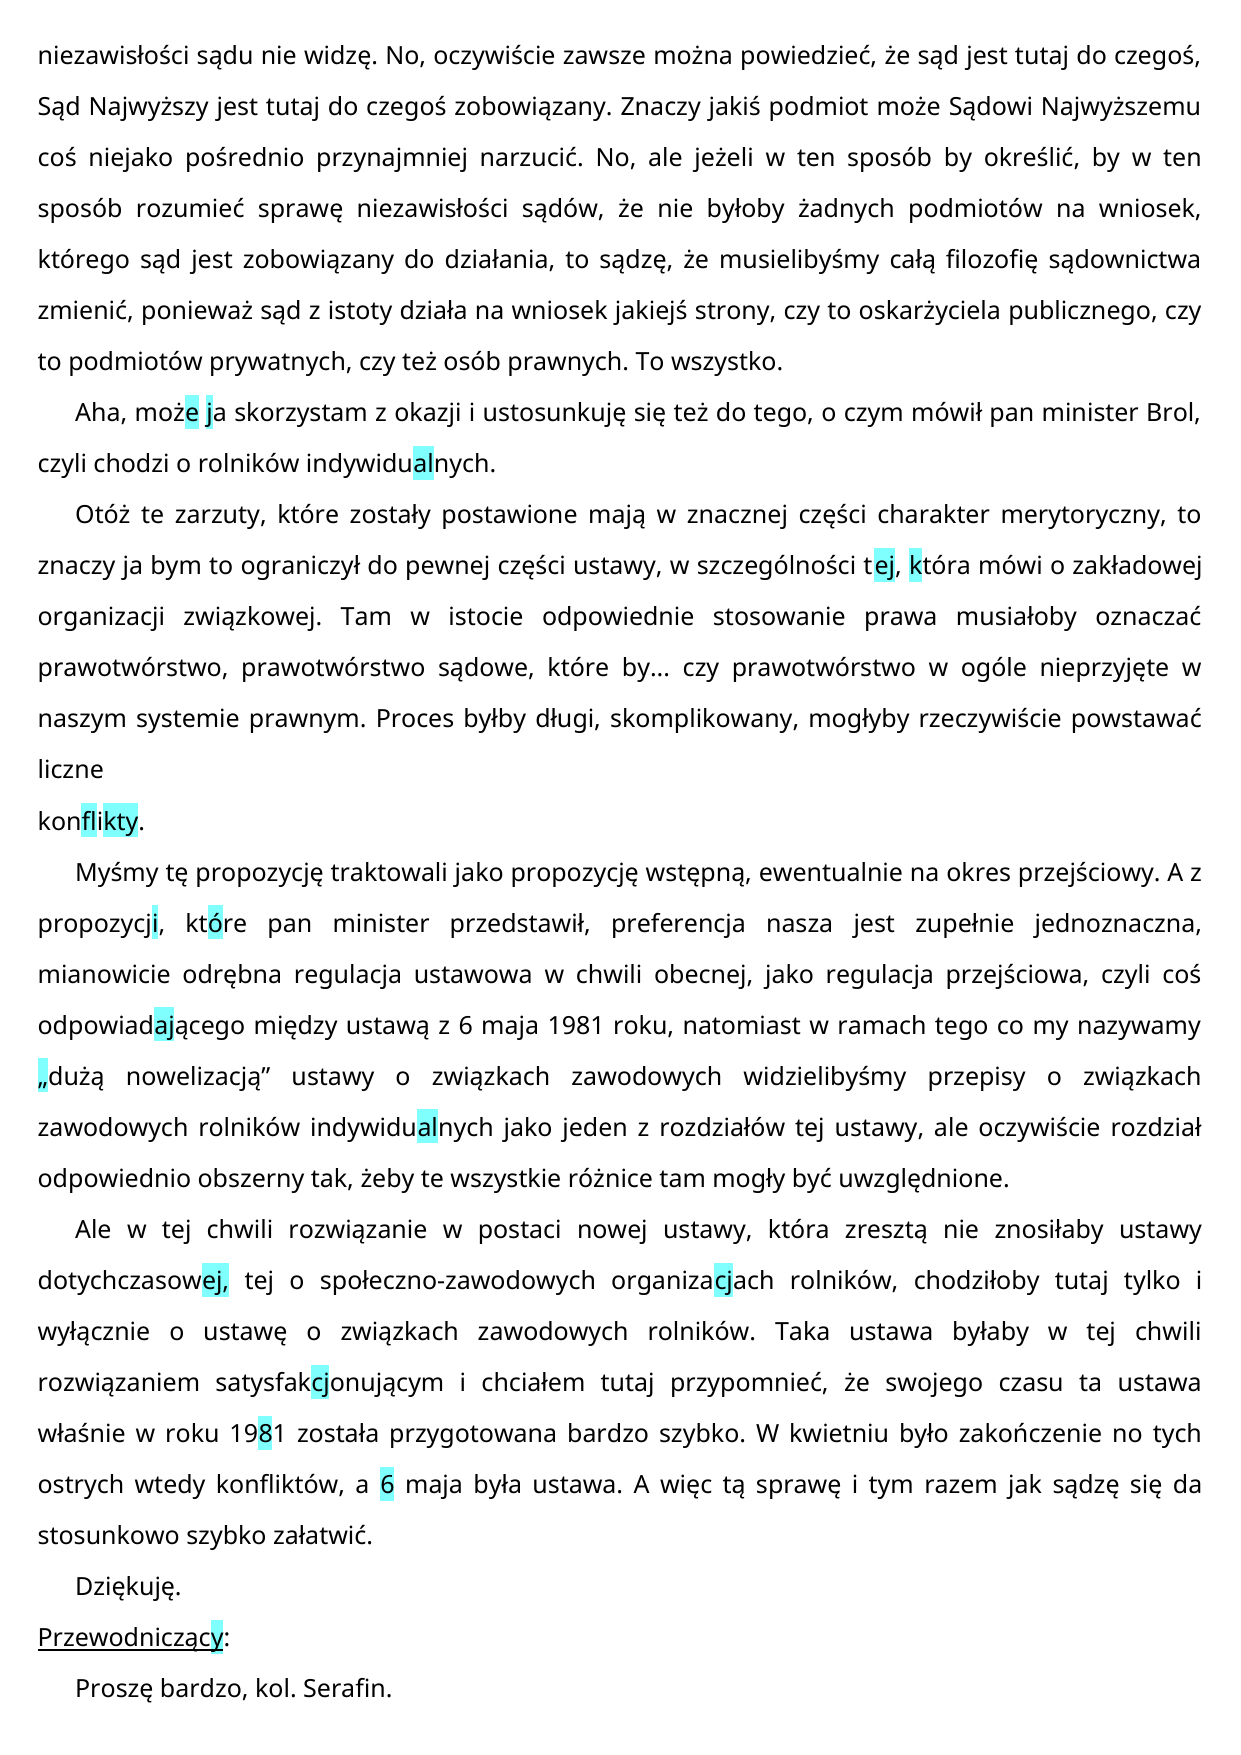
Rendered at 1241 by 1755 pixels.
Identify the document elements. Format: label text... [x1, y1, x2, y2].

text Przewodniczący: [37, 1620, 1203, 1654]
text Otóż te zarzuty, które zostały postawione mają w znacznej części charakter merytoryczny, to znaczy ja bym to ograniczył do pewnej części ustawy, w szczególności tej, która mówi o zakładowej organizacji związkowej. Tam w istocie odpowiednie stosowanie prawa musiałoby oznaczać prawotwórstwo, prawotwórstwo sądowe, które by... czy prawotwórstwo w ogóle nieprzyjęte w naszym systemie prawnym. Proces byłby długi, skomplikowany, mogłyby rzeczywiście powstawać liczne [37, 497, 1203, 786]
text konflikty. [37, 803, 1203, 837]
text Myśmy tę propozycję traktowali jako propozycję wstępną, ewentualnie na okres przejściowy. A z propozycji, które pan minister przedstawił, preferencja nasza jest zupełnie jednoznaczna, mianowicie odrębna regulacja ustawowa w chwili obecnej, jako regulacja przejściowa, czyli coś odpowiadającego między ustawą z 6 maja 1981 roku, natomiast w ramach tego co my nazywamy „dużą nowelizacją” ustawy o związkach zawodowych widzielibyśmy przepisy o związkach zawodowych rolników indywidualnych jako jeden z rozdziałów tej ustawy, ale oczywiście rozdział odpowiednio obszerny tak, żeby te wszystkie różnice tam mogły być uwzględnione. [37, 854, 1203, 1194]
text Ale w tej chwili rozwiązanie w postaci nowej ustawy, która zresztą nie znosiłaby ustawy dotychczasowej, tej o społeczno-zawodowych organizacjach rolników, chodziłoby tutaj tylko i wyłącznie o ustawę o związkach zawodowych rolników. Taka ustawa byłaby w tej chwili rozwiązaniem satysfakcjonującym i chciałem tutaj przypomnieć, że swojego czasu ta ustawa właśnie w roku 1981 została przygotowana bardzo szybko. W kwietniu było zakończenie no tych ostrych wtedy konfliktów, a 6 maja była ustawa. A więc tą sprawę i tym razem jak sądzę się da stosunkowo szybko załatwić. [37, 1211, 1203, 1552]
text Aha, może ja skorzystam z okazji i ustosunkuję się też do tego, o czym mówił pan minister Brol, czyli chodzi o rolników indywidualnych. [37, 395, 1203, 480]
text niezawisłości sądu nie widzę. No, oczywiście zawsze można powiedzieć, że sąd jest tutaj do czegoś, Sąd Najwyższy jest tutaj do czegoś zobowiązany. Znaczy jakiś podmiot może Sądowi Najwyższemu coś niejako pośrednio przynajmniej narzucić. No, ale jeżeli w ten sposób by określić, by w ten sposób rozumieć sprawę niezawisłości sądów, że nie byłoby żadnych podmiotów na wniosek, którego sąd jest zobowiązany do działania, to sądzę, że musielibyśmy całą filozofię sądownictwa zmienić, ponieważ sąd z istoty działa na wniosek jakiejś strony, czy to oskarżyciela publicznego, czy to podmiotów prywatnych, czy też osób prawnych. To wszystko. [37, 37, 1203, 378]
text Dziękuję. [37, 1569, 1203, 1603]
text Proszę bardzo, kol. Serafin. [37, 1671, 1203, 1705]
